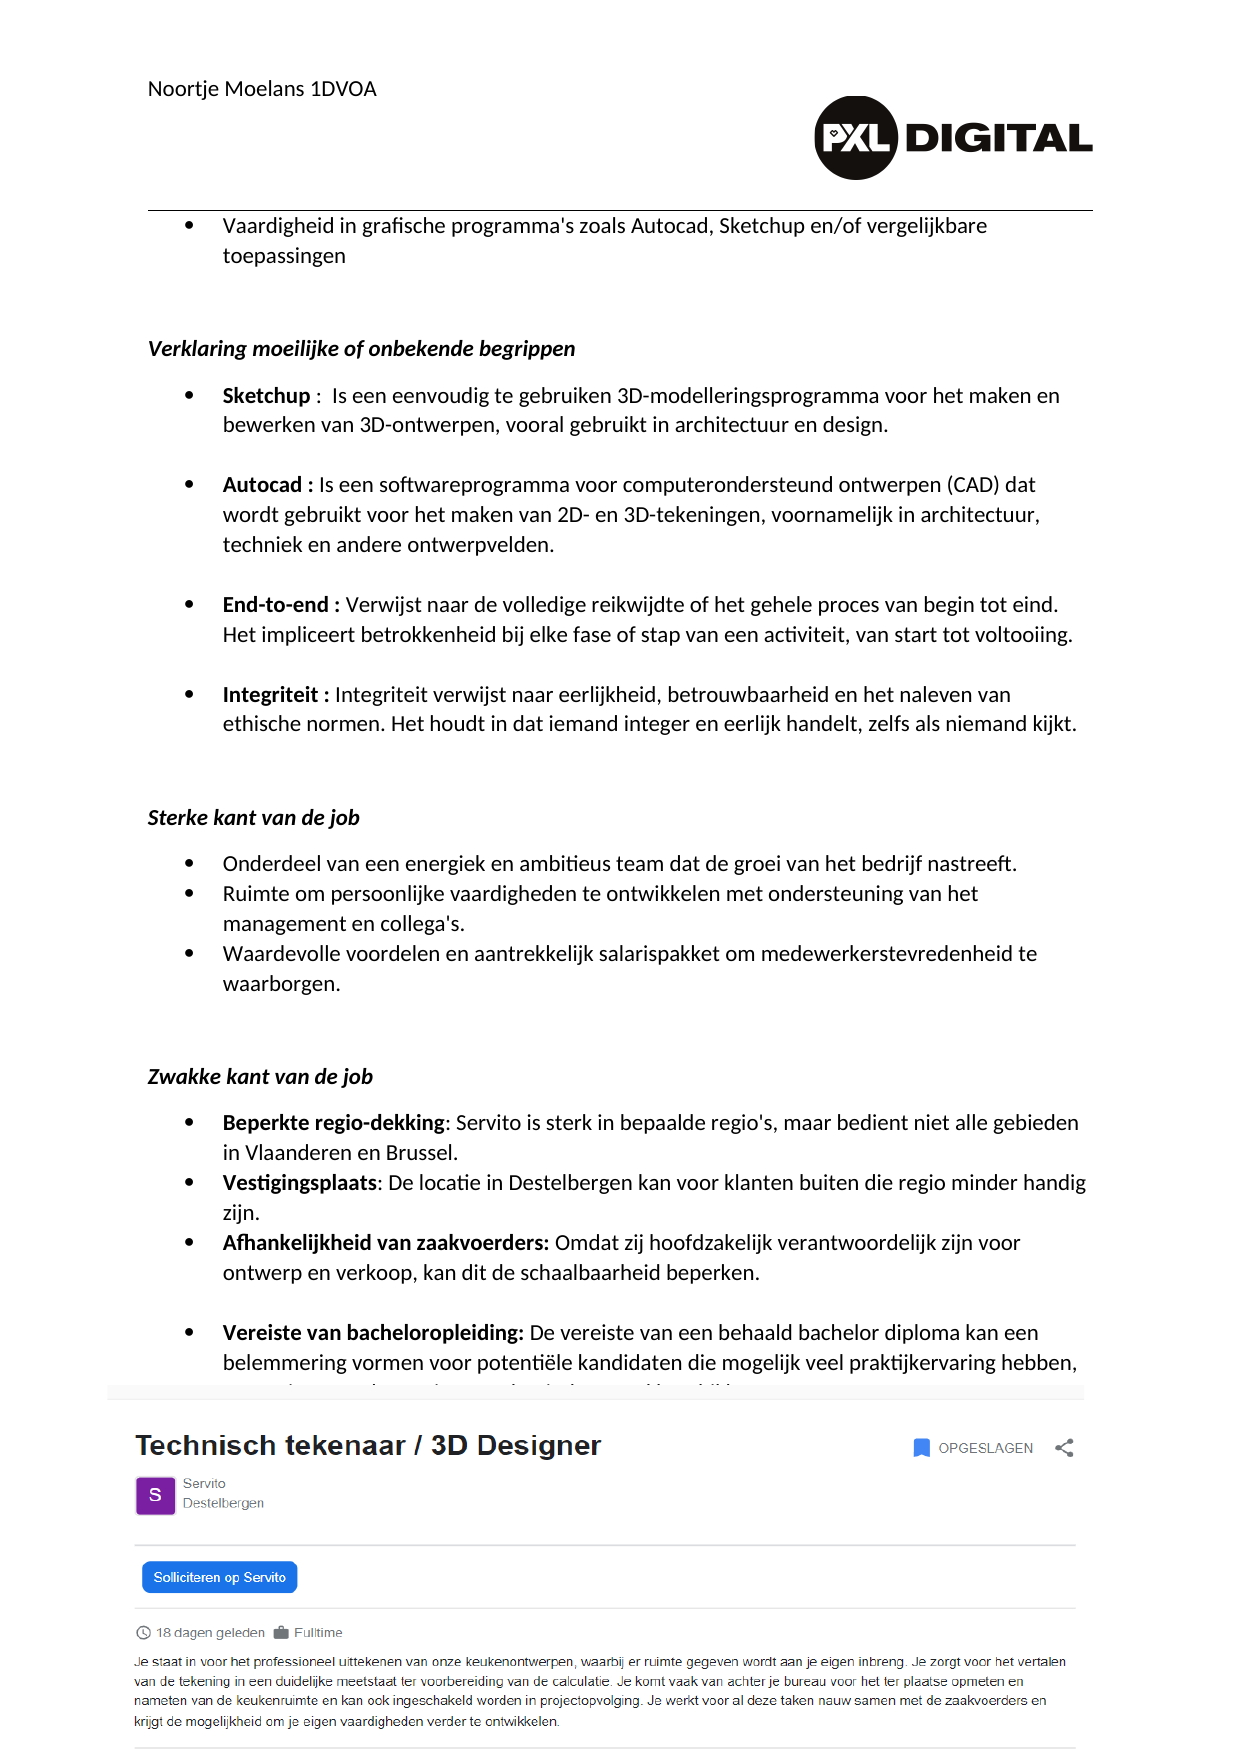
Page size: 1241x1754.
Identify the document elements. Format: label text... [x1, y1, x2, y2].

list Sketchup : Is een eenvoudig te gebruiken 3D-modelleringsprogramma voor het maken en bewerken van 3D-ontwerpen, vooral gebruikt in architectuur en design. [185, 381, 1093, 468]
list End-to-end : Verwijst naar de volledige reikwijdte of het gehele proces van begin tot eind. Het impliceert betrokkenheid bij elke fase of stap van een activiteit, van start tot voltooiing. [185, 590, 1093, 678]
list Vaardigheid in grafische programma's zoals Autocad, Sketchup en/of vergelijkbare toepassingen [185, 211, 1093, 269]
text Zwakke kant van de job [148, 1062, 1093, 1090]
list Beperkte regio-dekking: Servito is sterk in bepaalde regio's, maar bedient niet alle gebieden in Vlaanderen en Brussel. [185, 1108, 1093, 1166]
list Autocad : Is een softwareprogramma voor computerondersteund ontwerpen (CAD) dat wordt gebruikt voor het maken van 2D- en 3D-tekeningen, voornamelijk in architectuur, techniek en andere ontwerpvelden. [185, 470, 1093, 558]
text Sterke kant van de job [148, 803, 1093, 831]
list Vereiste van bacheloropleiding: De vereiste van een behaald bachelor diploma kan een belemmering vormen voor potentiële kandidaten die mogelijk veel praktijkervaring hebben, maar niet over de vereiste academische graad beschikken. [185, 1318, 1093, 1406]
text Verklaring moeilijke of onbekende begrippen [148, 334, 1093, 362]
list Onderdeel van een energiek en ambitieus team dat de groei van het bedrijf nastreeft. [185, 849, 1093, 877]
list Afhankelijkheid van zaakvoerders: Omdat zij hoofdzakelijk verantwoordelijk zijn voor ontwerp en verkoop, kan dit de schaalbaarheid beperken. [185, 1228, 1093, 1316]
list Waardevolle voordelen en aantrekkelijk salarispakket om medewerkerstevredenheid te waarborgen. [185, 939, 1093, 997]
list Vestigingsplaats: De locatie in Destelbergen kan voor klanten buiten die regio minder handig zijn. [185, 1168, 1093, 1226]
list Integriteit : Integriteit verwijst naar eerlijkheid, betrouwbaarheid en het naleven van ethische normen. Het houdt in dat iemand integer en eerlijk handelt, zelfs als niemand kijkt. [185, 680, 1093, 738]
list Ruimte om persoonlijke vaardigheden te ontwikkelen met ondersteuning van het management en collega's. [185, 879, 1093, 937]
